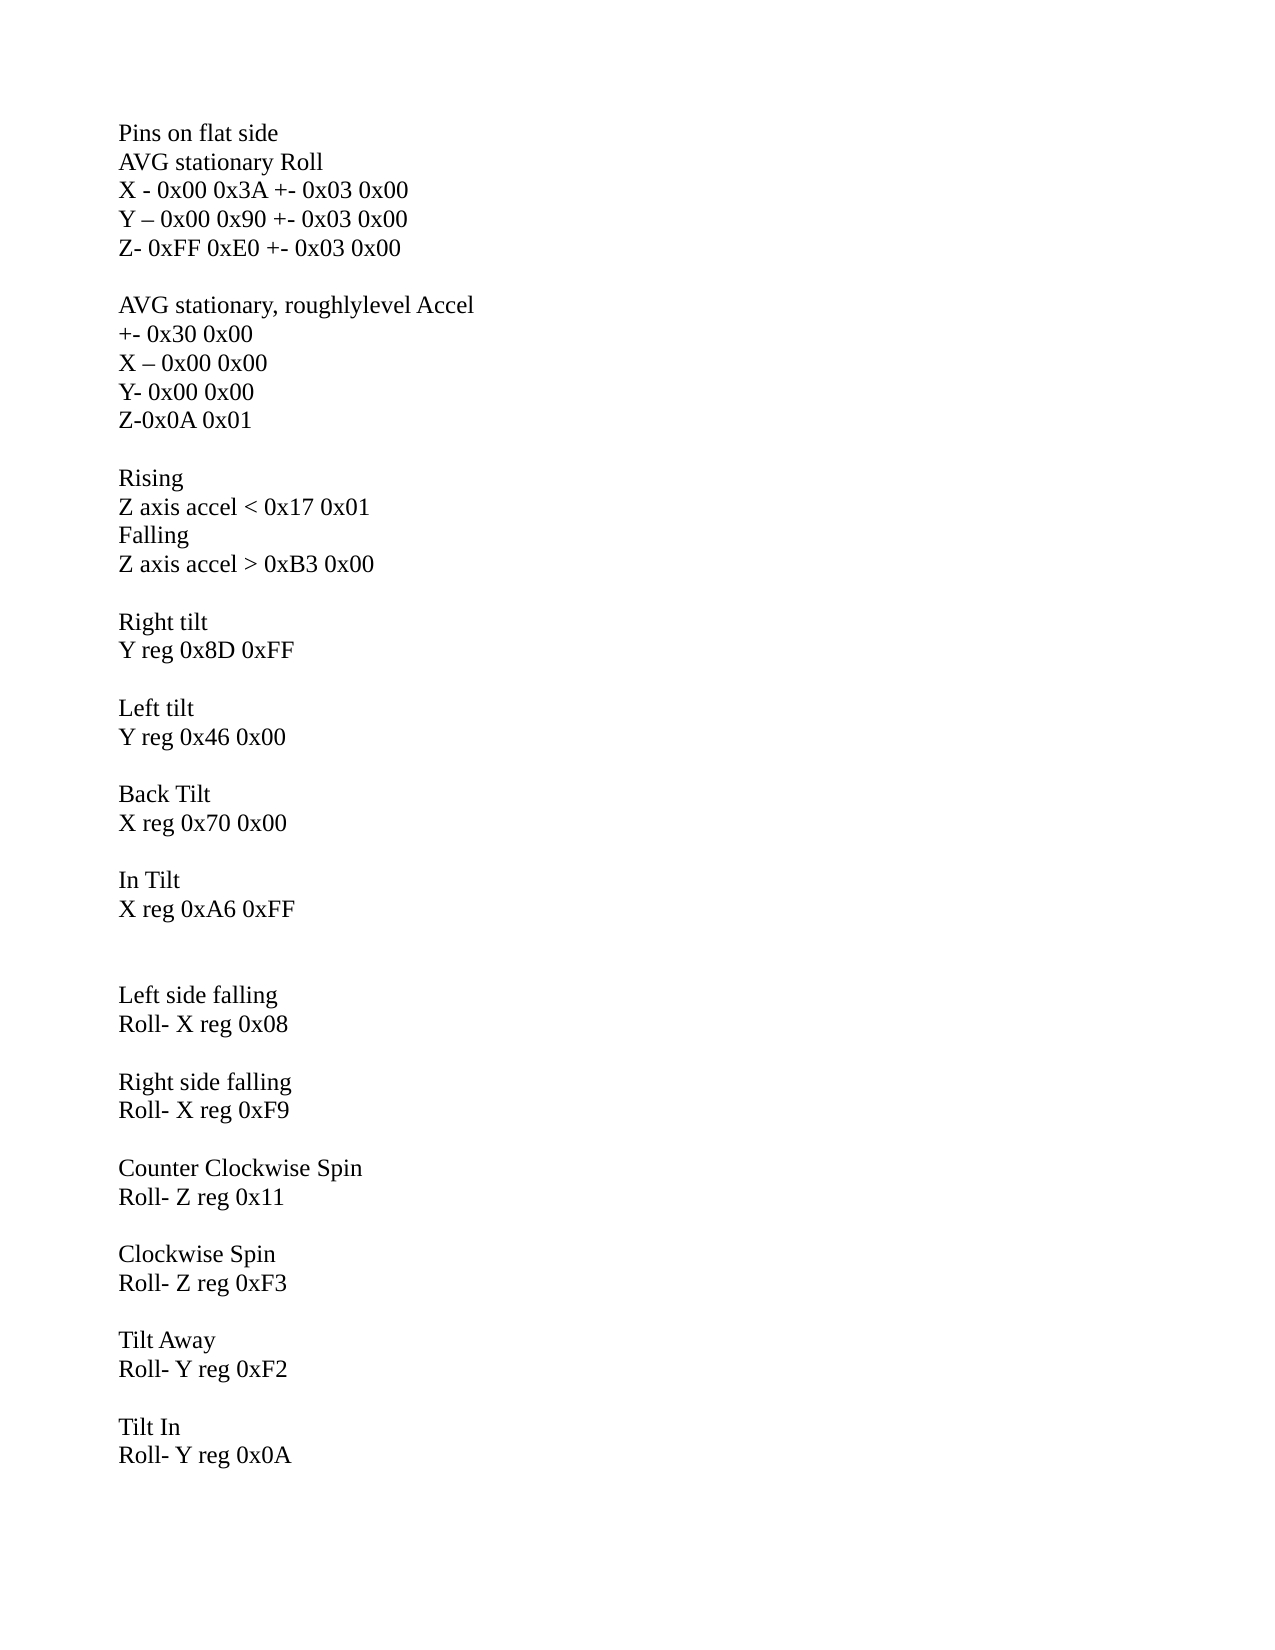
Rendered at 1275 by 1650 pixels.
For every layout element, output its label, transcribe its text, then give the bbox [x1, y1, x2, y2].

text Y – 0x00 0x90 +- 0x03 0x00 [118, 204, 1157, 233]
text Right side falling [118, 1067, 1157, 1096]
text Z-0x0A 0x01 [118, 406, 1157, 434]
text Roll- Z reg 0xF3 [118, 1268, 1157, 1297]
text Roll- Y reg 0x0A [118, 1441, 1157, 1469]
text Left side falling [118, 981, 1157, 1009]
text Roll- X reg 0x08 [118, 1009, 1157, 1038]
text Rising [118, 463, 1157, 492]
text Falling [118, 521, 1157, 549]
text Clockwise Spin [118, 1239, 1157, 1268]
text Z axis accel < 0x17 0x01 [118, 492, 1157, 521]
text X reg 0xA6 0xFF [118, 894, 1157, 923]
text Back Tilt [118, 779, 1157, 808]
text Roll- X reg 0xF9 [118, 1096, 1157, 1124]
text X - 0x00 0x3A +- 0x03 0x00 [118, 176, 1157, 204]
text In Tilt [118, 866, 1157, 894]
text Left tilt [118, 693, 1157, 722]
text AVG stationary, roughlylevel Accel [118, 291, 1157, 319]
text Z axis accel > 0xB3 0x00 [118, 549, 1157, 578]
text Tilt Away [118, 1326, 1157, 1354]
text Counter Clockwise Spin [118, 1153, 1157, 1182]
text Roll- Z reg 0x11 [118, 1182, 1157, 1211]
text Y- 0x00 0x00 [118, 377, 1157, 406]
text Y reg 0x8D 0xFF [118, 636, 1157, 664]
text AVG stationary Roll [118, 147, 1157, 176]
text Pins on flat side [118, 118, 1157, 147]
text Tilt In [118, 1412, 1157, 1441]
text X reg 0x70 0x00 [118, 808, 1157, 837]
text Roll- Y reg 0xF2 [118, 1354, 1157, 1383]
text Right tilt [118, 607, 1157, 636]
text Z- 0xFF 0xE0 +- 0x03 0x00 [118, 233, 1157, 262]
text X – 0x00 0x00 [118, 348, 1157, 377]
text +- 0x30 0x00 [118, 319, 1157, 348]
text Y reg 0x46 0x00 [118, 722, 1157, 751]
